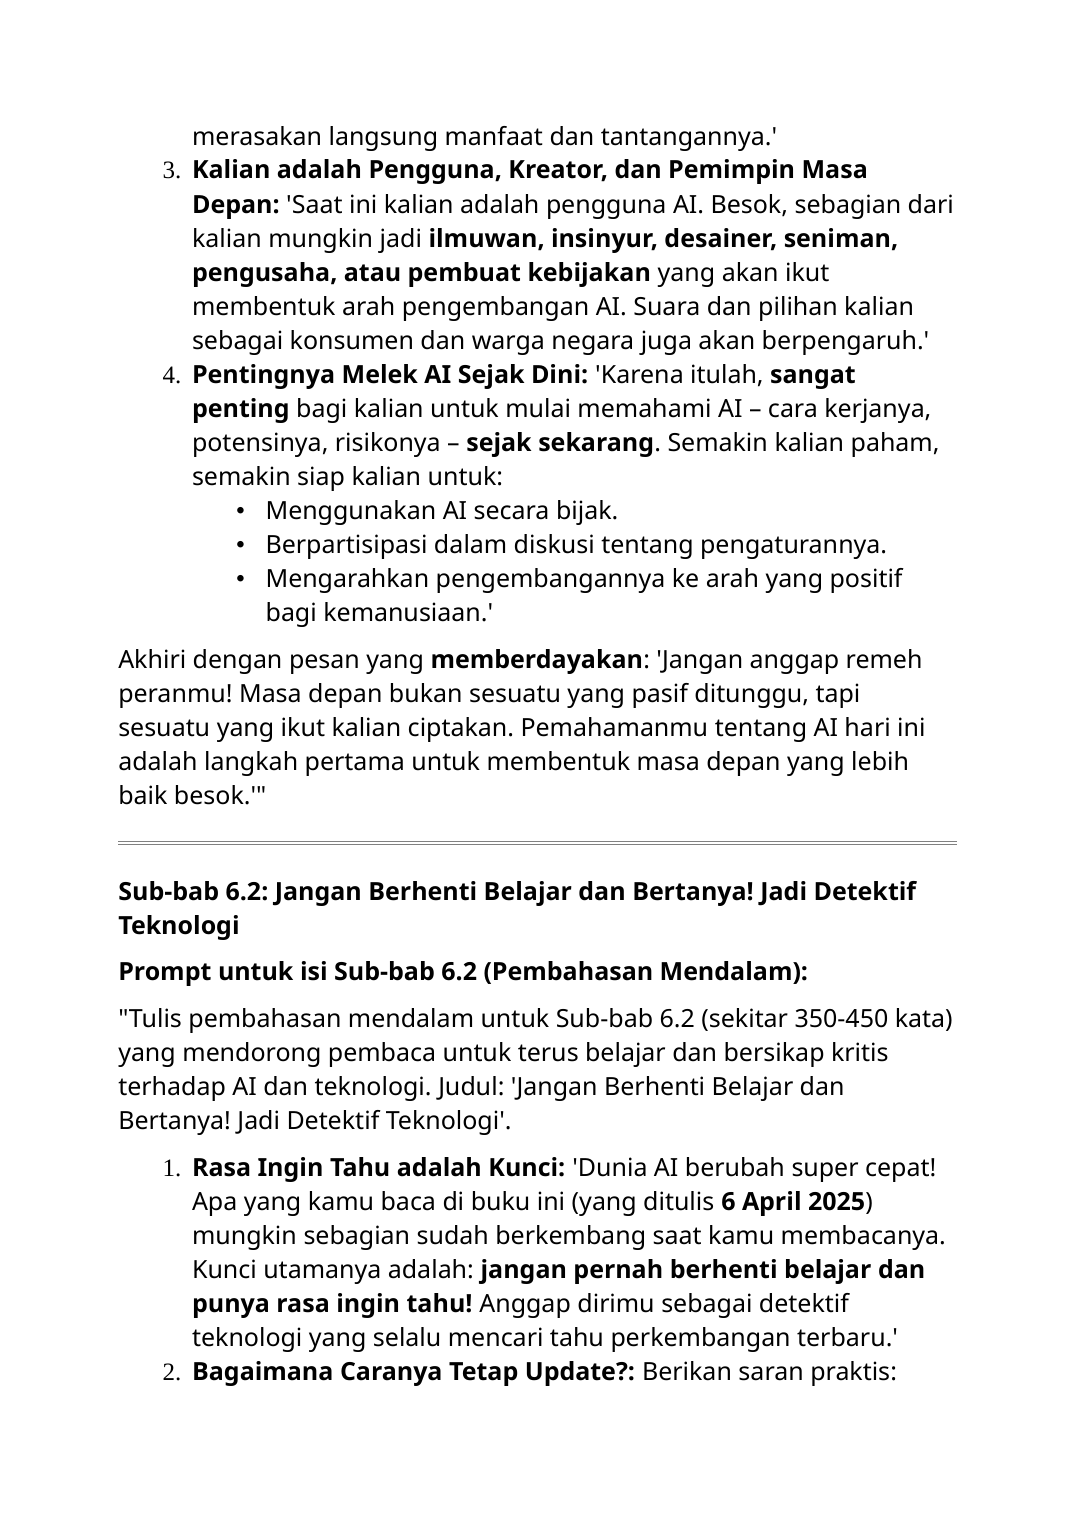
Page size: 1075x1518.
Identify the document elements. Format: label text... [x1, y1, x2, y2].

list Mengarahkan pengembangannya ke arah yang positif bagi kemanusiaan.' [236, 561, 957, 629]
list Berpartisipasi dalam diskusi tentang pengaturannya. [236, 527, 957, 561]
text Prompt untuk isi Sub-bab 6.2 (Pembahasan Mendalam): [118, 954, 957, 988]
text "Tulis pembahasan mendalam untuk Sub-bab 6.2 (sekitar 350-450 kata) yang mendorong pembaca untuk terus belajar dan bersikap kritis terhadap AI dan teknologi. Judul: 'Jangan Berhenti Belajar dan Bertanya! Jadi Detektif Teknologi'. [118, 1000, 957, 1137]
list Menggunakan AI secara bijak. [236, 493, 957, 527]
list Pentingnya Melek AI Sejak Dini: 'Karena itulah, sangat penting bagi kalian untuk mulai memahami AI – cara kerjanya, potensinya, risikonya – sejak sekarang. Semakin kalian paham, semakin siap kalian untuk: [162, 357, 957, 493]
list Bagaimana Caranya Tetap Update?: Berikan saran praktis: [162, 1353, 957, 1388]
text Akhiri dengan pesan yang memberdayakan: 'Jangan anggap remeh peranmu! Masa depan bukan sesuatu yang pasif ditunggu, tapi sesuatu yang ikut kalian ciptakan. Pemahamanmu tentang AI hari ini adalah langkah pertama untuk membentuk masa depan yang lebih baik besok.'" [118, 642, 957, 812]
list Rasa Ingin Tahu adalah Kunci: 'Dunia AI berubah super cepat! Apa yang kamu baca di buku ini (yang ditulis 6 April 2025) mungkin sebagian sudah berkembang saat kamu membacanya. Kunci utamanya adalah: jangan pernah berhenti belajar dan punya rasa ingin tahu! Anggap dirimu sebagai detektif teknologi yang selalu mencari tahu perkembangan terbaru.' [162, 1149, 957, 1353]
list merasakan langsung manfaat dan tantangannya.' [162, 118, 957, 152]
list Kalian adalah Pengguna, Kreator, dan Pemimpin Masa Depan: 'Saat ini kalian adalah pengguna AI. Besok, sebagian dari kalian mungkin jadi ilmuwan, insinyur, desainer, seniman, pengusaha, atau pembuat kebijakan yang akan ikut membentuk arah pengembangan AI. Suara dan pilihan kalian sebagai konsumen dan warga negara juga akan berpengaruh.' [162, 152, 957, 357]
text Sub-bab 6.2: Jangan Berhenti Belajar dan Bertanya! Jadi Detektif Teknologi [118, 873, 957, 941]
